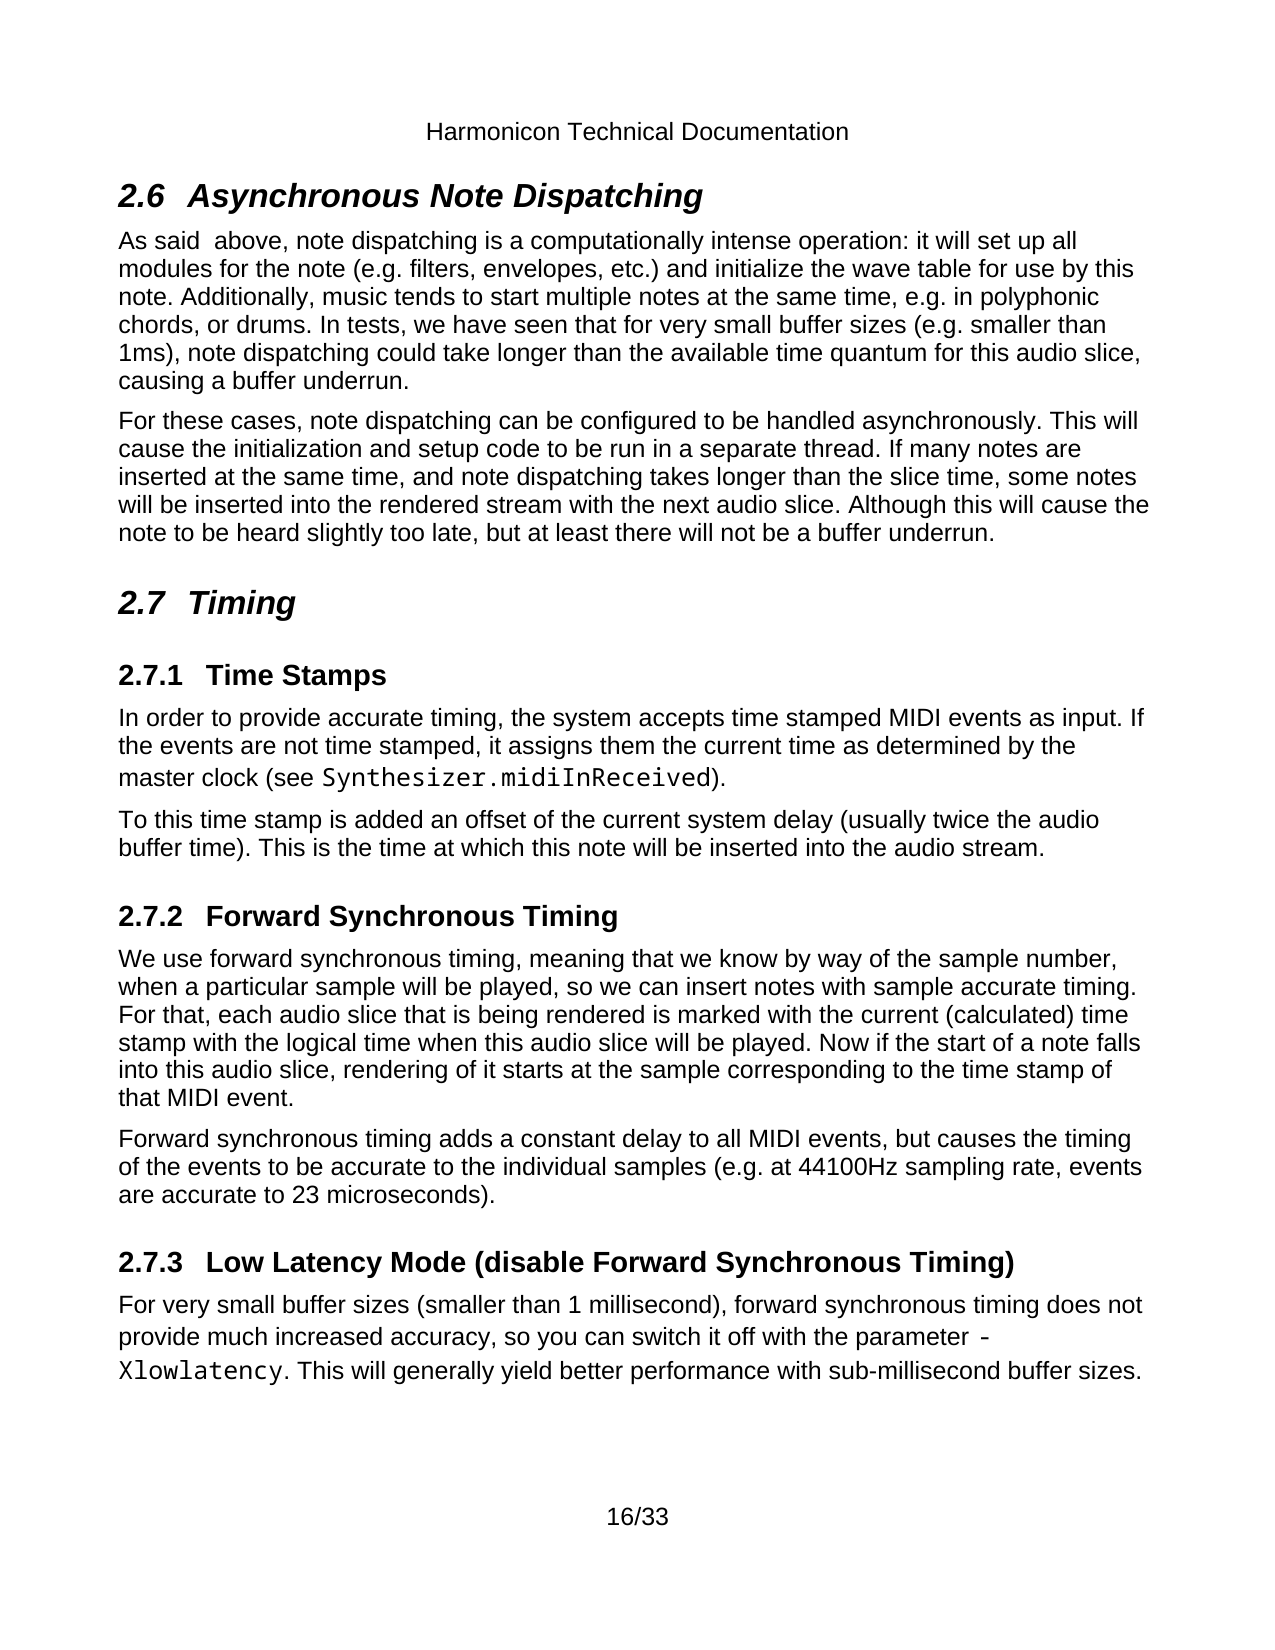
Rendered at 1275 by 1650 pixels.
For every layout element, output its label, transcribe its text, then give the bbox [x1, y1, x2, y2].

subtitle Timing [118, 584, 1157, 621]
subtitle Low Latency Mode (disable Forward Synchronous Timing) [118, 1246, 1157, 1278]
text For very small buffer sizes (smaller than 1 millisecond), forward synchronous timing does not provide much increased accuracy, so you can switch it off with the parameter -Xlowlatency. This will generally yield better performance with sub-millisecond buffer sizes. [118, 1291, 1157, 1387]
text We use forward synchronous timing, meaning that we know by way of the sample number, when a particular sample will be played, so we can insert notes with sample accurate timing. For that, each audio slice that is being rendered is marked with the current (calculated) time stamp with the logical time when this audio slice will be played. Now if the start of a note falls into this audio slice, rendering of it starts at the sample corresponding to the time stamp of that MIDI event. [118, 945, 1157, 1112]
text For these cases, note dispatching can be configured to be handled asynchronously. This will cause the initialization and setup code to be run in a separate thread. If many notes are inserted at the same time, and note dispatching takes longer than the slice time, some notes will be inserted into the rendered stream with the next audio slice. Although this will cause the note to be heard slightly too late, but at least there will not be a buffer underrun. [118, 407, 1157, 546]
subtitle Forward Synchronous Timing [118, 899, 1157, 932]
text To this time stamp is added an offset of the current system delay (usually twice the audio buffer time). This is the time at which this note will be inserted into the audio stream. [118, 806, 1157, 862]
subtitle Time Stamps [118, 659, 1157, 691]
text In order to provide accurate timing, the system accepts time stamped MIDI events as input. If the events are not time stamped, it assigns them the current time as determined by the master clock (see Synthesizer.midiInReceived). [118, 704, 1157, 794]
text Forward synchronous timing adds a constant delay to all MIDI events, but causes the timing of the events to be accurate to the individual samples (e.g. at 44100Hz sampling rate, events are accurate to 23 microseconds). [118, 1125, 1157, 1208]
subtitle Asynchronous Note Dispatching [118, 177, 1157, 214]
text As said above, note dispatching is a computationally intense operation: it will set up all modules for the note (e.g. filters, envelopes, etc.) and initialize the wave table for use by this note. Additionally, music tends to start multiple notes at the same time, e.g. in polyphonic chords, or drums. In tests, we have seen that for very small buffer sizes (e.g. smaller than 1ms), note dispatching could take longer than the available time quantum for this audio slice, causing a buffer underrun. [118, 227, 1157, 394]
